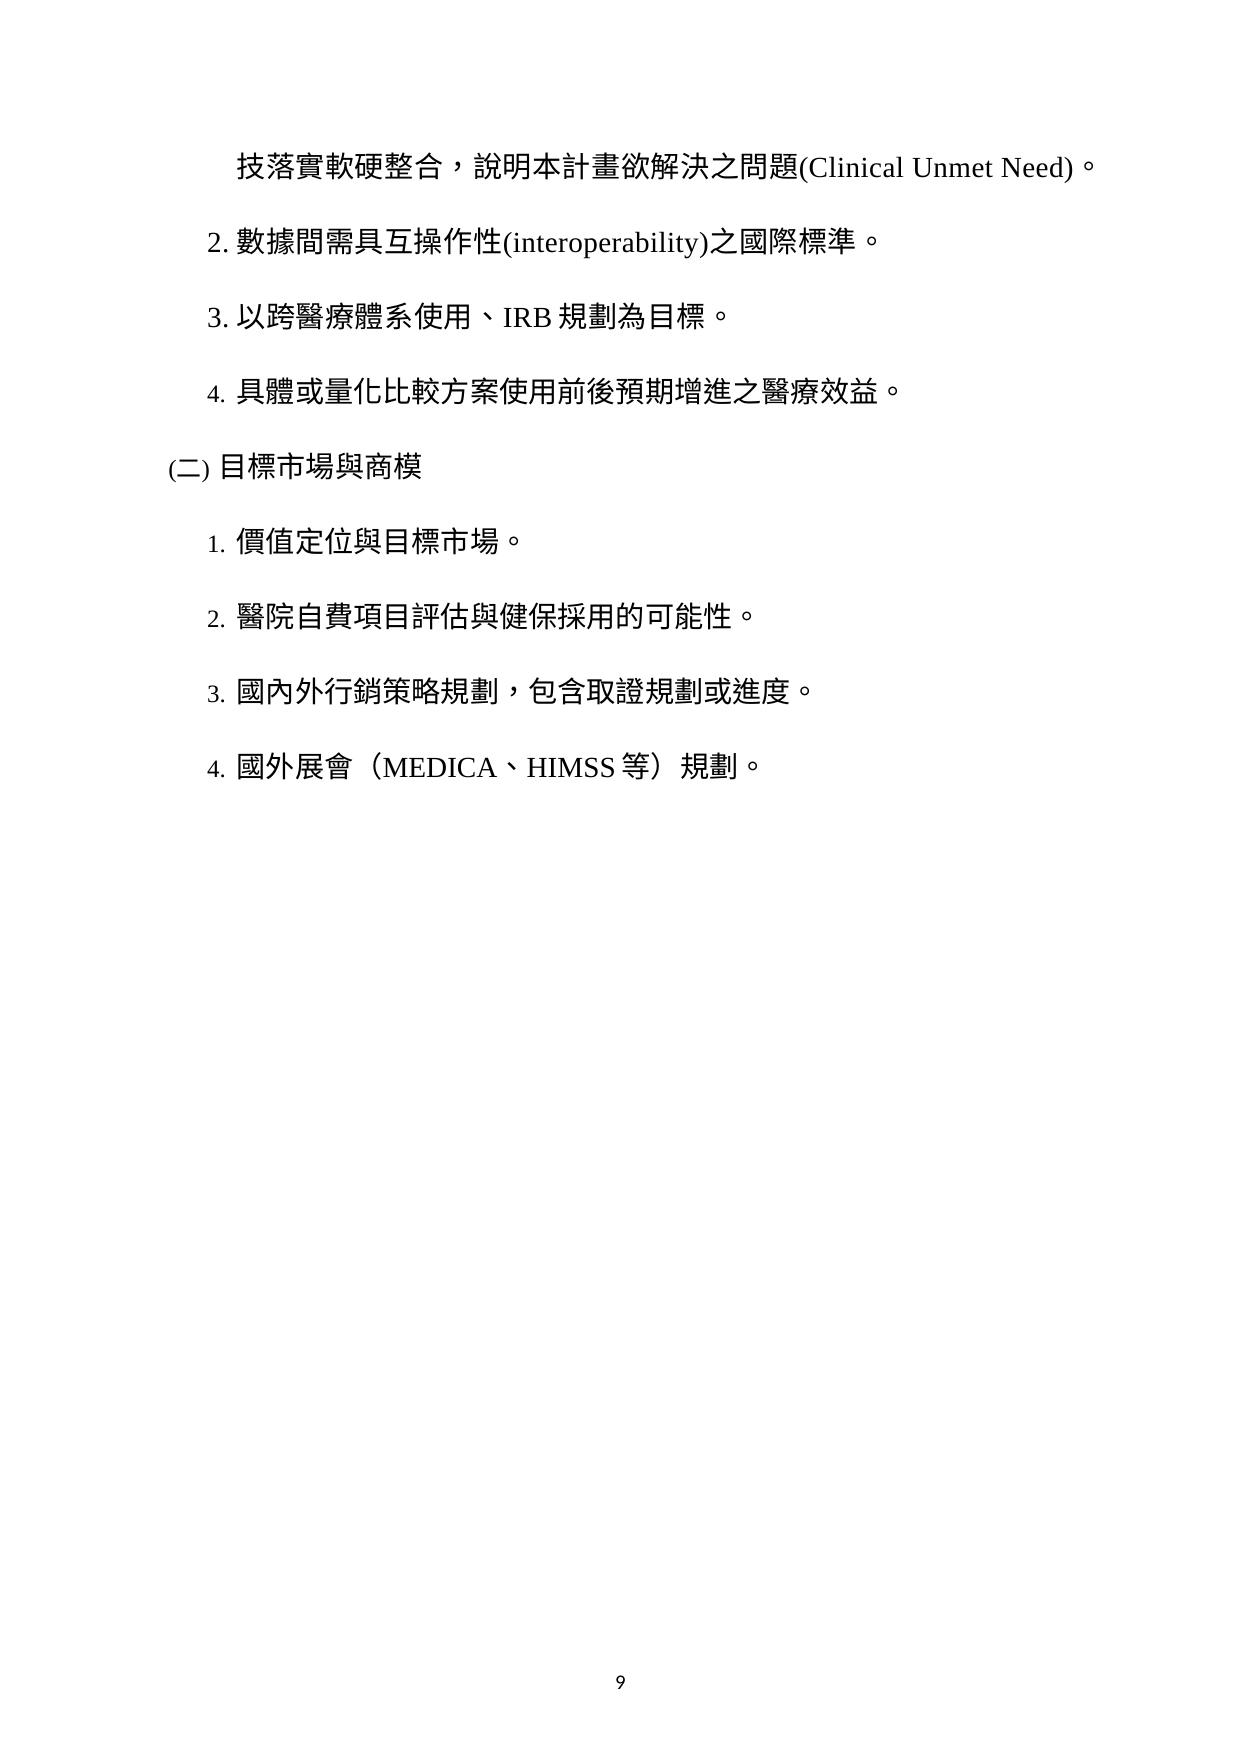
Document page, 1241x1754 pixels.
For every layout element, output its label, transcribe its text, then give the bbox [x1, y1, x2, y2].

list 價值定位與目標市場。 [207, 502, 1122, 577]
list 國內外行銷策略規劃，包含取證規劃或進度。 [207, 652, 1122, 727]
list 國外展會（MEDICA、HIMSS等）規劃。 [207, 727, 1122, 802]
list 醫院自費項目評估與健保採用的可能性。 [207, 577, 1122, 652]
list 具體或量化比較方案使用前後預期增進之醫療效益。 [207, 352, 1122, 427]
list 以跨醫療體系使用、IRB規劃為目標。 [207, 277, 1122, 352]
list 目標市場與商模 [168, 427, 1122, 502]
list 技落實軟硬整合，說明本計畫欲解決之問題(Clinical Unmet Need)。 [207, 127, 1122, 202]
list 數據間需具互操作性(interoperability)之國際標準。 [207, 202, 1122, 277]
